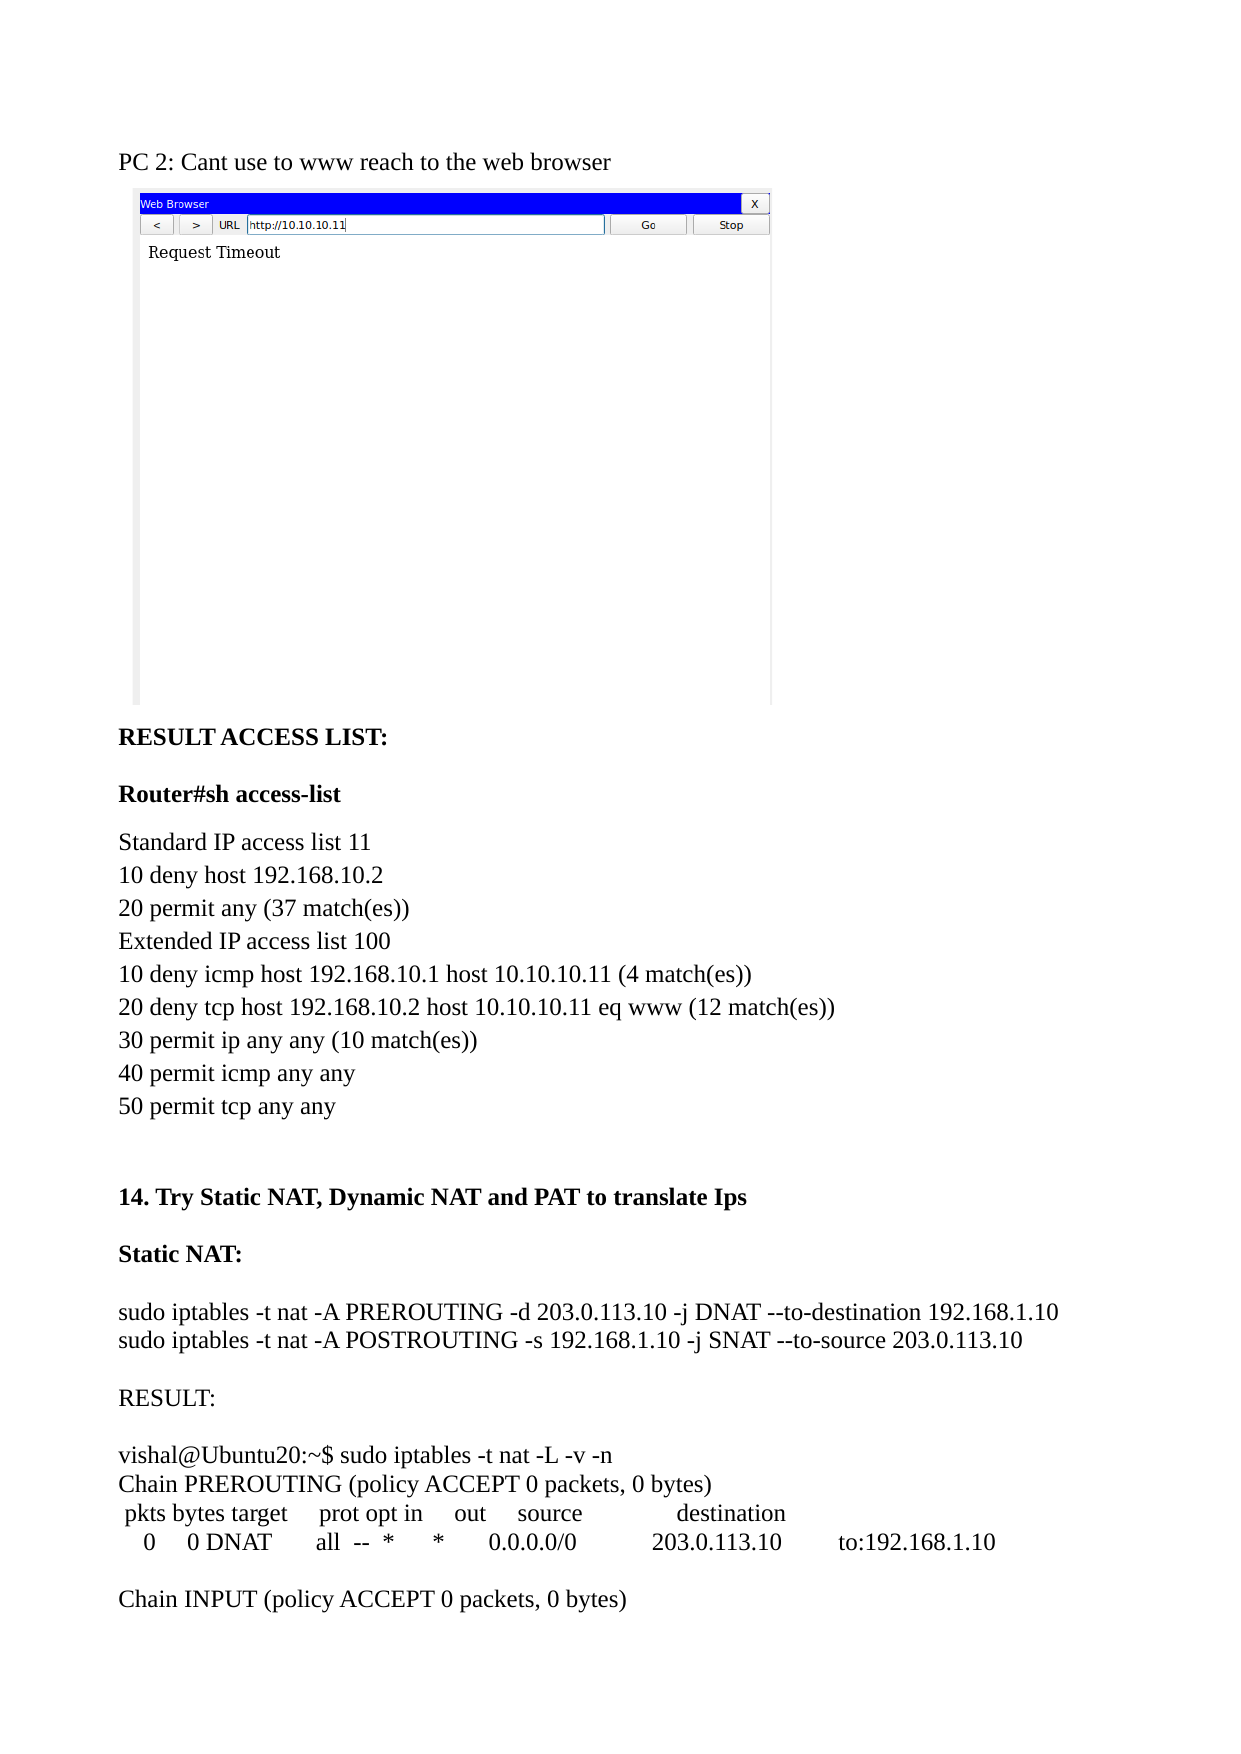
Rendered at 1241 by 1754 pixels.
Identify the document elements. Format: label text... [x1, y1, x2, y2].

text 14. Try Static NAT, Dynamic NAT and PAT to translate Ips [118, 1182, 1122, 1210]
text sudo iptables -t nat -A PREROUTING -d 203.0.113.10 -j DNAT --to-destination 192.168.1.10 [118, 1297, 1122, 1325]
text 10 deny host 192.168.10.2 [118, 860, 1122, 889]
text 10 deny icmp host 192.168.10.1 host 10.10.10.11 (4 match(es)) [118, 959, 1122, 988]
text Chain INPUT (policy ACCEPT 0 packets, 0 bytes) [118, 1584, 1122, 1613]
text Extended IP access list 100 [118, 926, 1122, 955]
text vishal@Ubuntu20:~$ sudo iptables -t nat -L -v -n [118, 1440, 1122, 1469]
text RESULT ACCESS LIST: [118, 722, 1122, 751]
text pkts bytes target prot opt in out source destination [118, 1498, 1122, 1527]
text PC 2: Cant use to www reach to the web browser [118, 147, 1122, 176]
text 0 0 DNAT all -- * * 0.0.0.0/0 203.0.113.10 to:192.168.1.10 [118, 1527, 1122, 1555]
text Standard IP access list 11 [118, 827, 1122, 856]
picture [132, 188, 773, 705]
text Static NAT: [118, 1239, 1122, 1268]
text Chain PREROUTING (policy ACCEPT 0 packets, 0 bytes) [118, 1469, 1122, 1498]
text 20 deny tcp host 192.168.10.2 host 10.10.10.11 eq www (12 match(es)) [118, 992, 1122, 1021]
text RESULT: [118, 1383, 1122, 1412]
text 50 permit tcp any any [118, 1091, 1122, 1120]
text sudo iptables -t nat -A POSTROUTING -s 192.168.1.10 -j SNAT --to-source 203.0.113.10 [118, 1325, 1122, 1354]
text 20 permit any (37 match(es)) [118, 893, 1122, 922]
text Router#sh access-list [118, 779, 1122, 808]
text 40 permit icmp any any [118, 1058, 1122, 1087]
text 30 permit ip any any (10 match(es)) [118, 1025, 1122, 1054]
